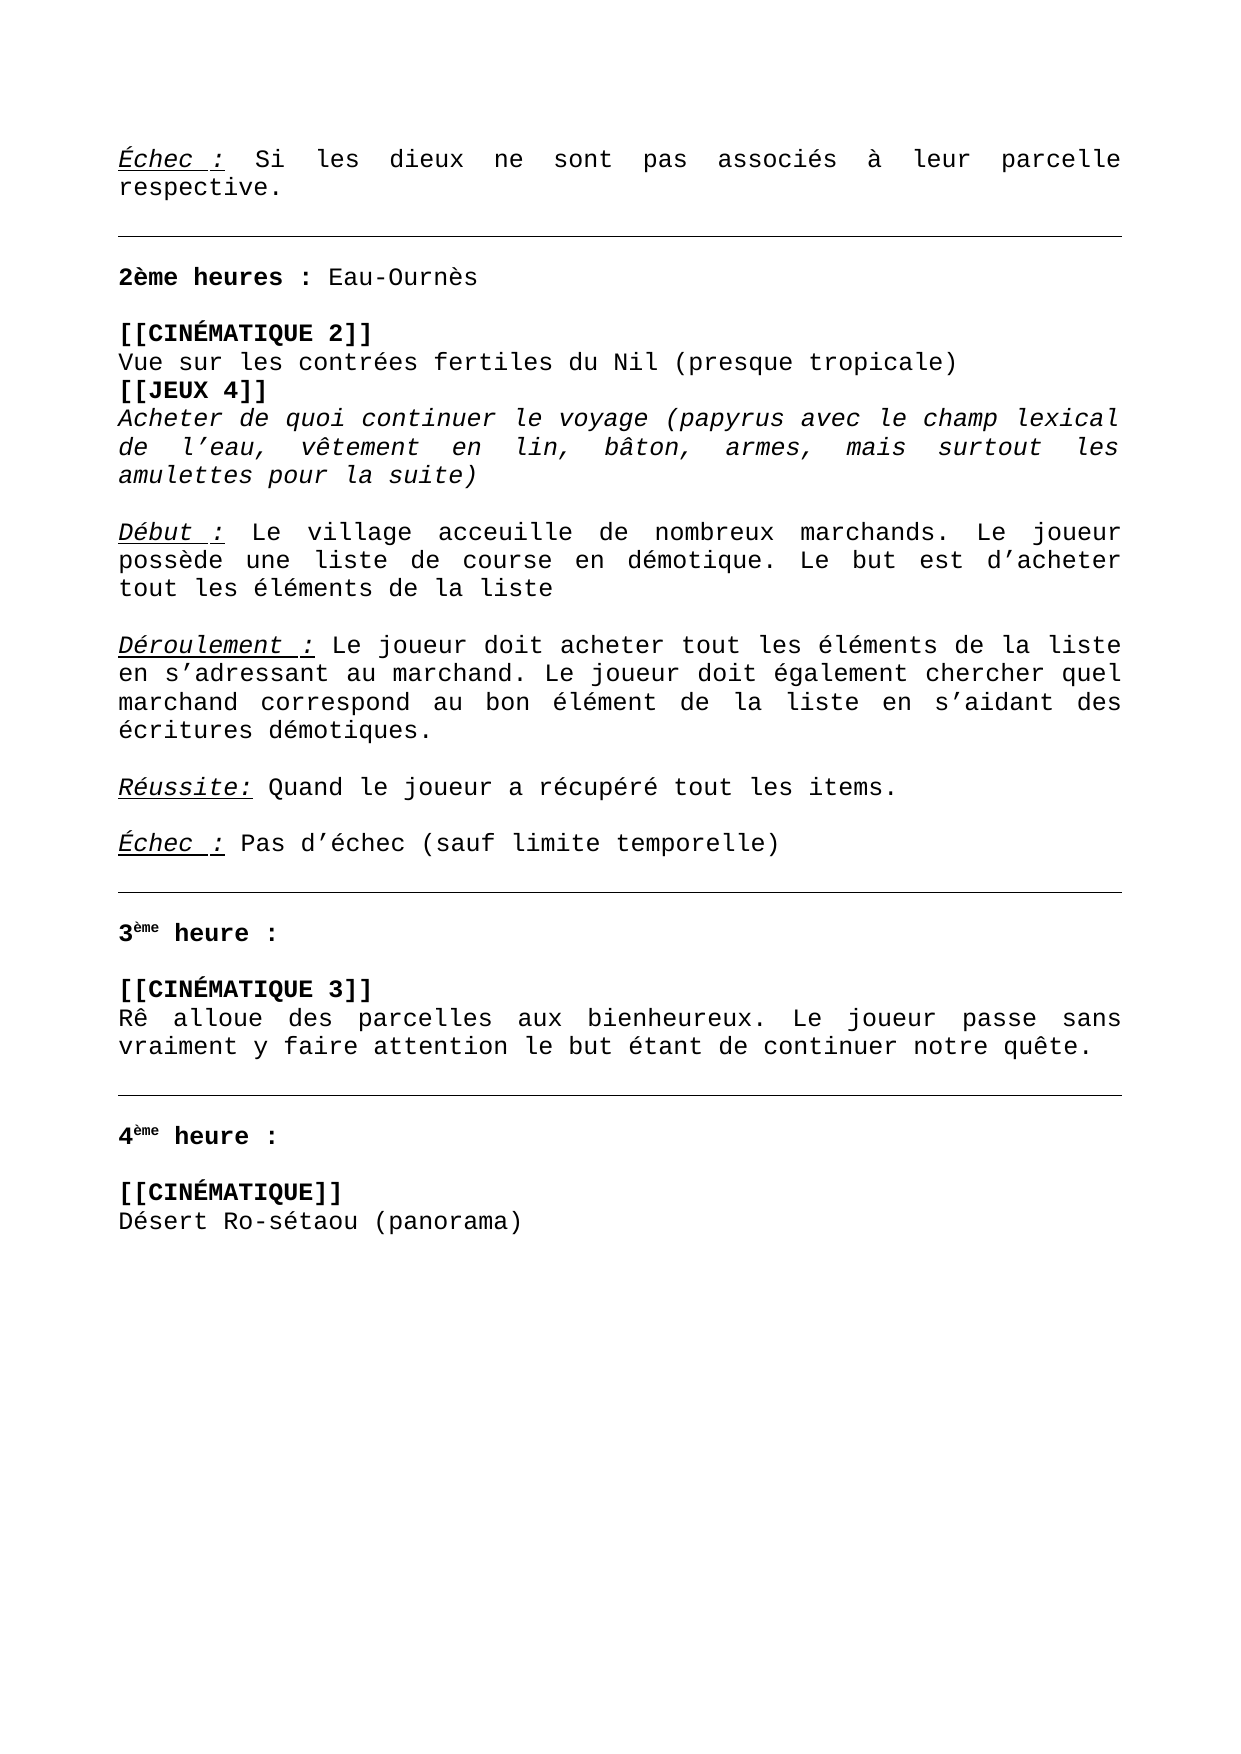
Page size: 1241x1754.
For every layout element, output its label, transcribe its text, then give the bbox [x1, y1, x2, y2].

text Échec : Pas d’échec (sauf limite temporelle) [118, 831, 1122, 859]
text Début : Le village acceuille de nombreux marchands. Le joueur possède une liste de course en démotique. Le but est d’acheter tout les éléments de la liste [118, 519, 1122, 604]
text Désert Ro-sétaou (panorama) [118, 1208, 1122, 1237]
text [[CINÉMATIQUE 3]] [118, 977, 1122, 1005]
text 3ème heure : [118, 920, 1122, 949]
text [[JEUX 4]] [118, 378, 1122, 406]
text Échec : Si les dieux ne sont pas associés à leur parcelle respective. [118, 146, 1122, 203]
text Déroulement : Le joueur doit acheter tout les éléments de la liste en s’adressant au marchand. Le joueur doit également chercher quel marchand correspond au bon élément de la liste en s’aidant des écritures démotiques. [118, 633, 1122, 746]
text 4ème heure : [118, 1123, 1122, 1152]
text Acheter de quoi continuer le voyage (papyrus avec le champ lexical de l’eau, vêtement en lin, bâton, armes, mais surtout les amulettes pour la suite) [118, 406, 1122, 491]
text [[CINÉMATIQUE 2]] [118, 321, 1122, 349]
text 2ème heures : Eau-Ournès [118, 264, 1122, 293]
text Rê alloue des parcelles aux bienheureux. Le joueur passe sans vraiment y faire attention le but étant de continuer notre quête. [118, 1005, 1122, 1062]
text Vue sur les contrées fertiles du Nil (presque tropicale) [118, 349, 1122, 378]
text Réussite: Quand le joueur a récupéré tout les items. [118, 774, 1122, 803]
text [[CINÉMATIQUE]] [118, 1180, 1122, 1208]
